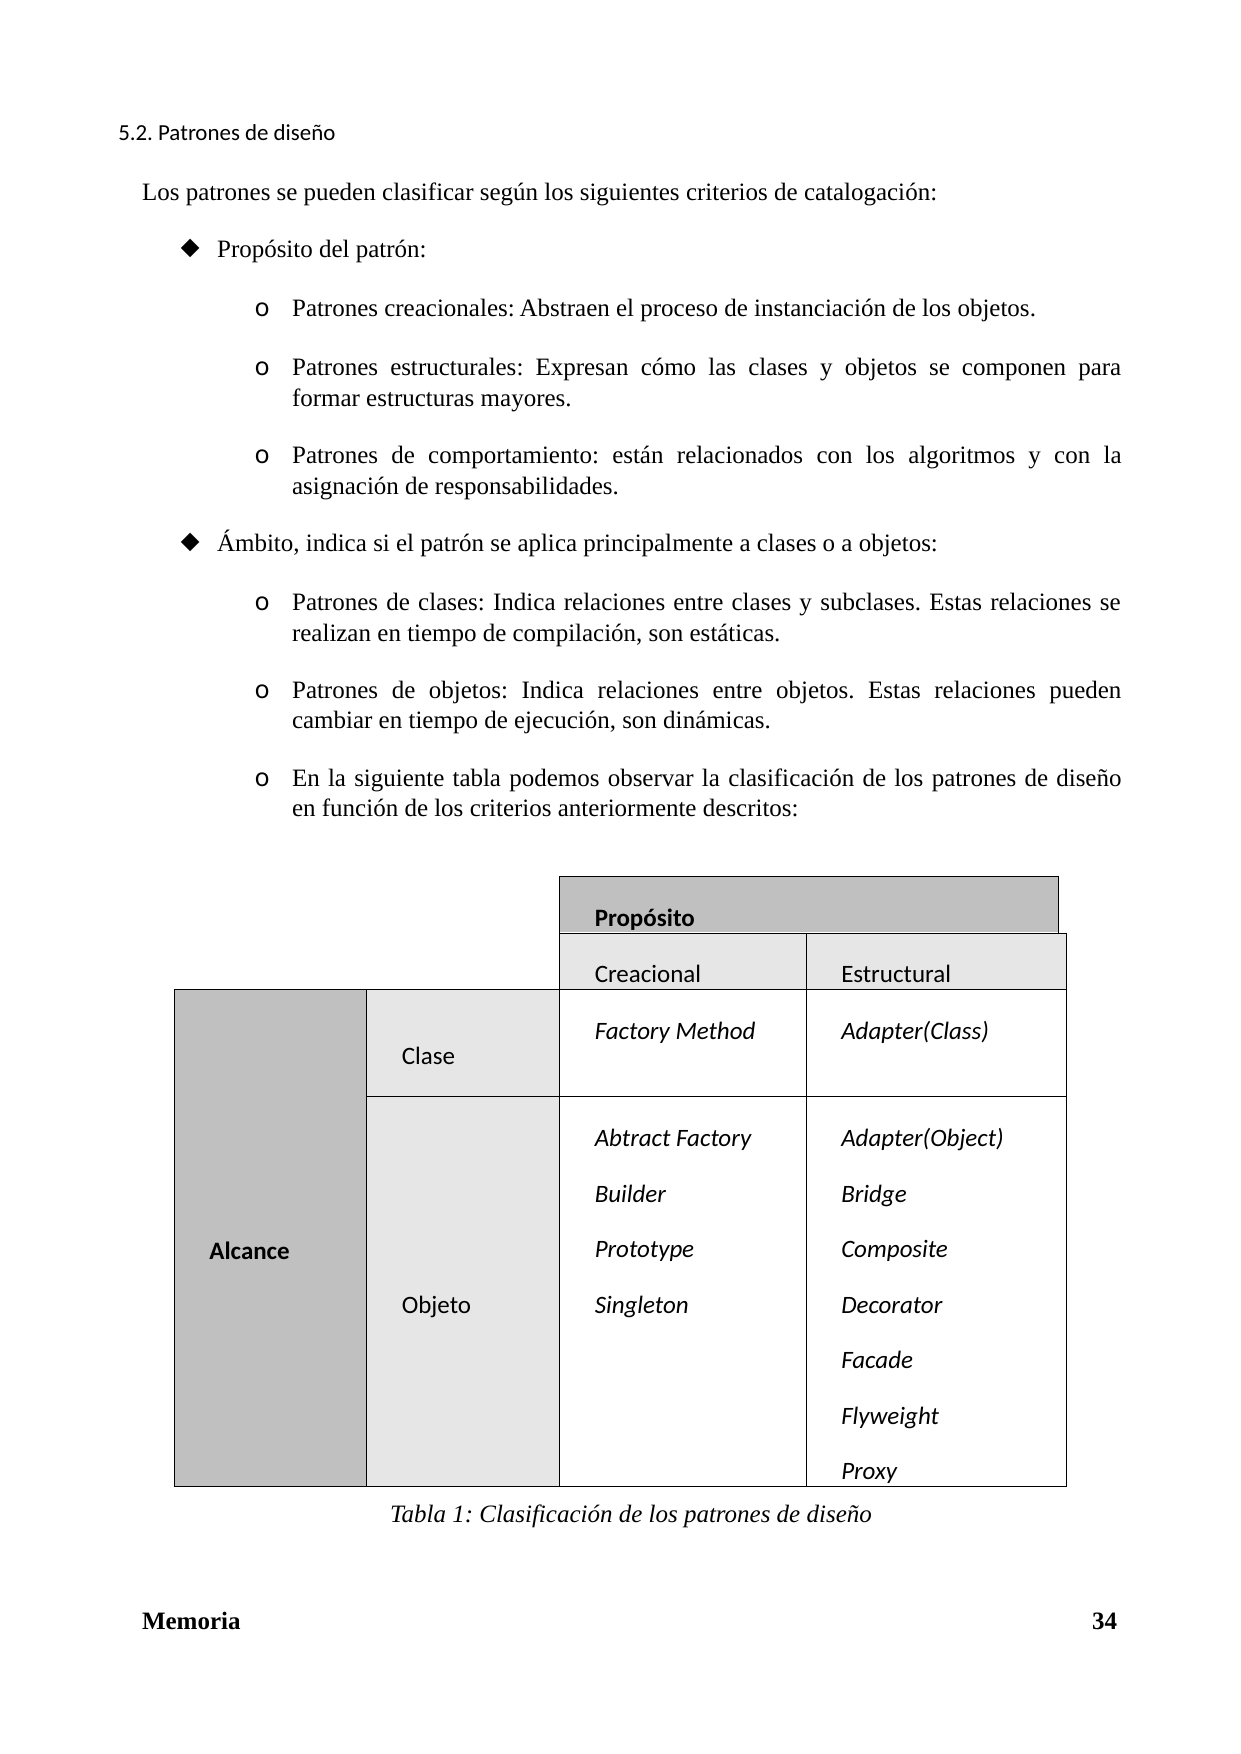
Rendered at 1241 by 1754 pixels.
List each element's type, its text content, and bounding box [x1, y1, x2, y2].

table_cell Estructural [807, 934, 1066, 989]
table_cell Alcance [175, 990, 366, 1486]
list Patrones de clases: Indica relaciones entre clases y subclases. Estas relaciones se realizan en tiempo de compilación, son estáticas. [254, 584, 1122, 646]
table_cell Creacional [560, 934, 806, 989]
list Patrones estructurales: Expresan cómo las clases y objetos se componen para formar estructuras mayores. [254, 349, 1122, 412]
table_cell Factory Method [560, 990, 806, 1096]
table_cell Adapter(Object) Bridge Composite Decorator Facade Flyweight Proxy [807, 1097, 1066, 1486]
table_header [1059, 876, 1066, 932]
table_cell Adapter(Class) [807, 990, 1066, 1096]
table_cell Objeto [367, 1097, 559, 1486]
list Patrones de objetos: Indica relaciones entre objetos. Estas relaciones pueden cambiar en tiempo de ejecución, son dinámicas. [254, 671, 1122, 734]
table_cell Abtract Factory Builder Prototype Singleton [560, 1097, 806, 1486]
table_header [174, 876, 559, 989]
table_cell Clase [367, 990, 559, 1096]
list Patrones de comportamiento: están relacionados con los algoritmos y con la asignación de responsabilidades. [254, 437, 1122, 499]
list Propósito del patrón: [179, 231, 1122, 265]
table_header Propósito [560, 877, 1058, 932]
list Patrones creacionales: Abstraen el proceso de instanciación de los objetos. [254, 290, 1122, 324]
list Ámbito, indica si el patrón se aplica principalmente a clases o a objetos: [179, 524, 1122, 559]
list En la siguiente tabla podemos observar la clasificación de los patrones de diseño en función de los criterios anteriormente descritos: [254, 759, 1122, 822]
text Tabla 1: Clasificación de los patrones de diseño [118, 1499, 1122, 1528]
text Los patrones se pueden clasificar según los siguientes criterios de catalogación: [118, 177, 1122, 206]
